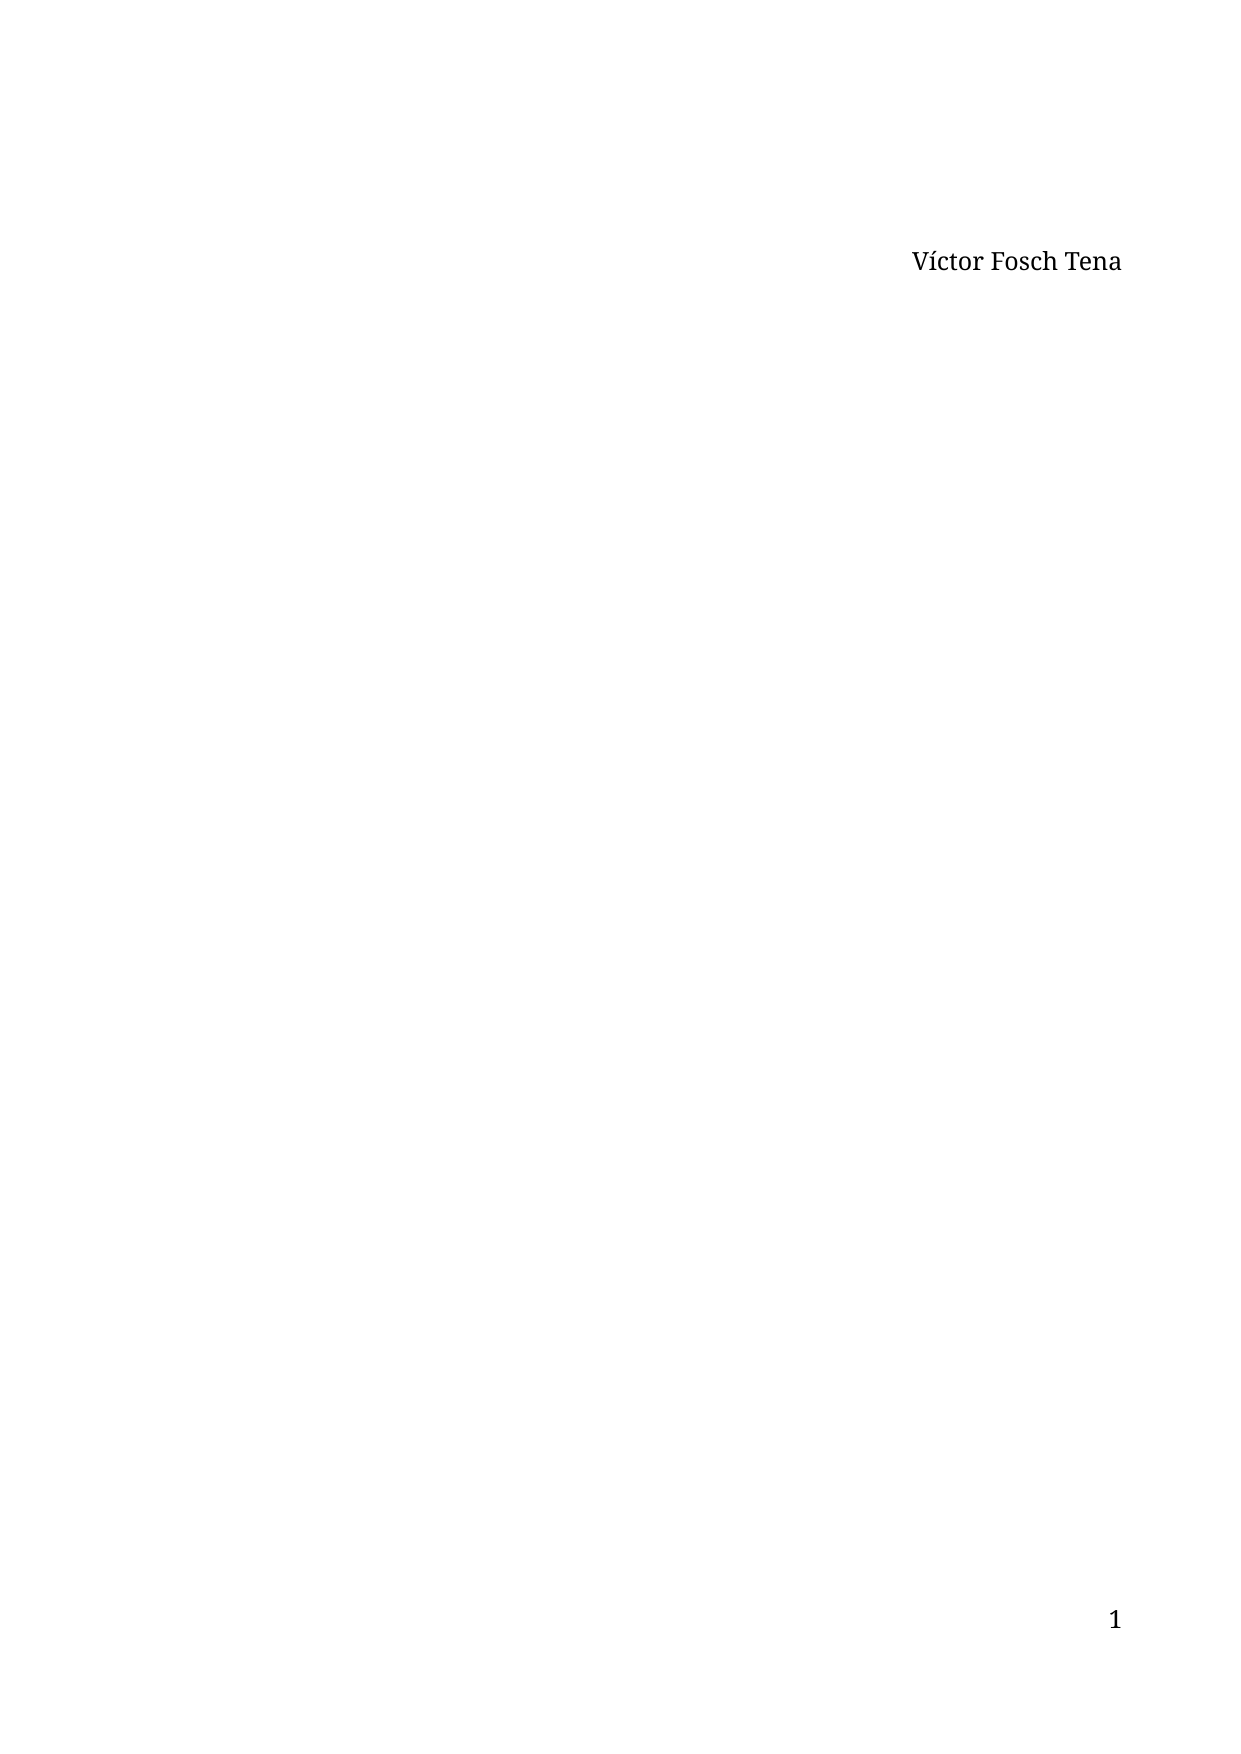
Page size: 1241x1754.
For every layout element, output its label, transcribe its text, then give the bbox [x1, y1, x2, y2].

text Víctor Fosch Tena [118, 244, 1122, 278]
